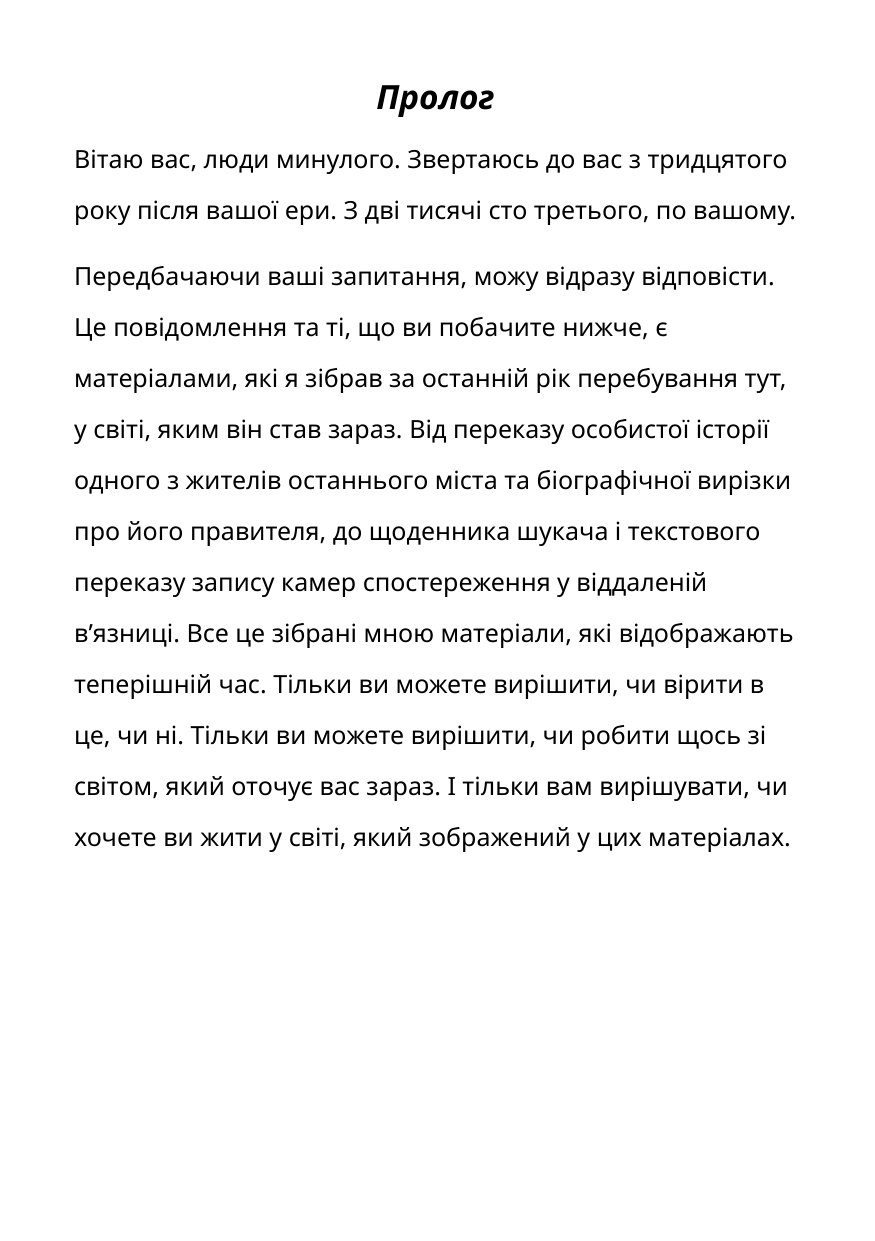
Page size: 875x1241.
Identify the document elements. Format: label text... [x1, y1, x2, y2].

text Передбачаючи ваші запитання, можу відразу відповісти. Це повідомлення та ті, що ви побачите нижче, є матеріалами, які я зібрав за останній рік перебування тут, у світі, яким він став зараз. Від переказу особистої історії одного з жителів останнього міста та біографічної вирізки про його правителя, до щоденника шукача і текстового переказу запису камер спостереження у віддаленій в’язниці. Все це зібрані мною матеріали, які відображають теперішній час. Тільки ви можете вирішити, чи вірити в це, чи ні. Тільки ви можете вирішити, чи робити щось зі світом, який оточує вас зараз. І тільки вам вирішувати, чи хочете ви жити у світі, який зображений у цих матеріалах. [74, 259, 800, 854]
text Пролог [74, 74, 800, 119]
text Вітаю вас, люди минулого. Звертаюсь до вас з тридцятого року після вашої ери. З дві тисячі сто третього, по вашому. [74, 142, 800, 227]
